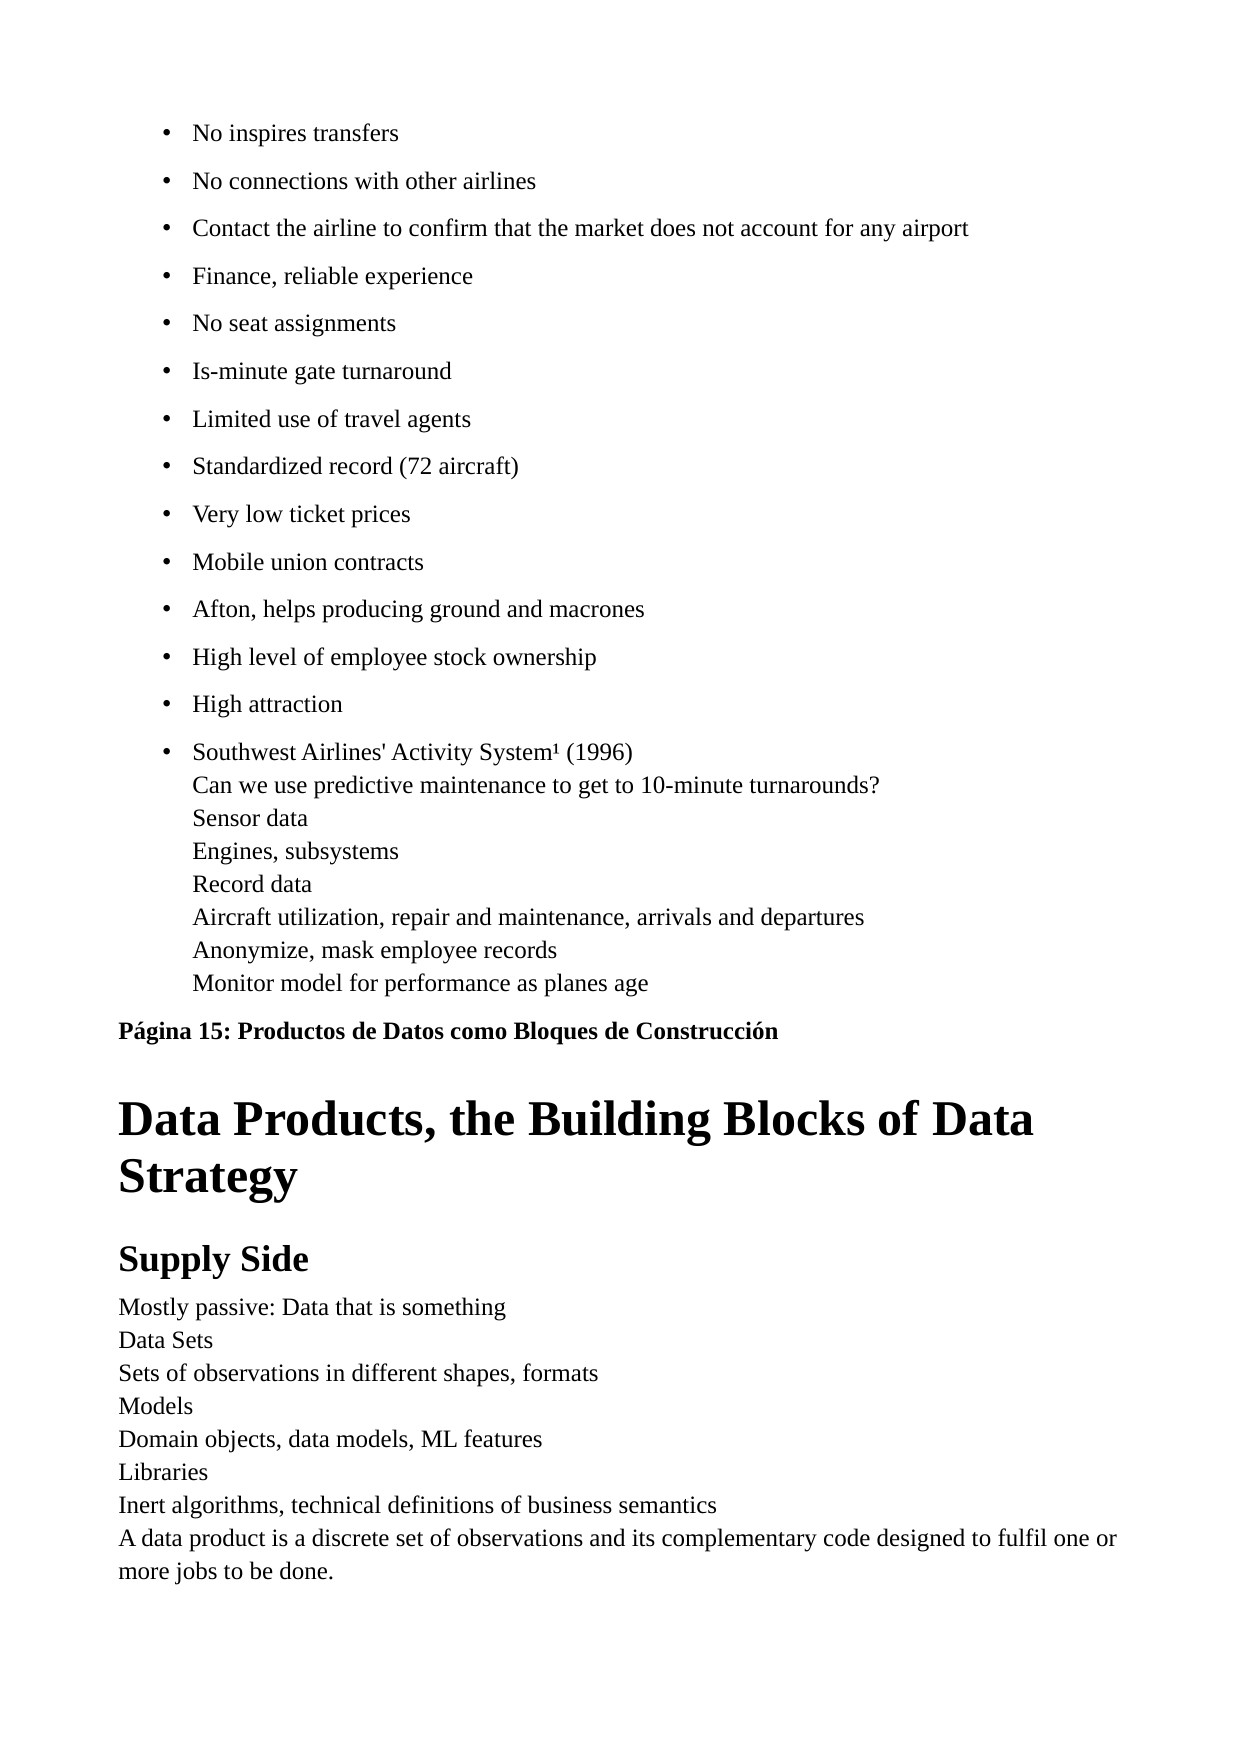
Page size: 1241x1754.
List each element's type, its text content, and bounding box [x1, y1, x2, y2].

subtitle Supply Side [118, 1237, 1122, 1280]
list Limited use of travel agents [162, 404, 1122, 432]
text Página 15: Productos de Datos como Bloques de Construcción [118, 1016, 1122, 1044]
list No seat assignments [162, 308, 1122, 337]
list No connections with other airlines [162, 166, 1122, 194]
text Mostly passive: Data that is something Data Sets Sets of observations in different shapes, formats Models Domain objects, data models, ML features Libraries Inert algorithms, technical definitions of business semantics A data product is a discrete set of observations and its complementary code designed to fulfil one or more jobs to be done. [118, 1292, 1122, 1585]
list Finance, reliable experience [162, 261, 1122, 290]
list Is-minute gate turnaround [162, 356, 1122, 385]
list Standardized record (72 aircraft) [162, 451, 1122, 480]
list Very low ticket prices [162, 499, 1122, 528]
list No inspires transfers [162, 118, 1122, 147]
list Mobile union contracts [162, 547, 1122, 575]
list High level of employee stock ownership [162, 642, 1122, 671]
list High attraction [162, 689, 1122, 718]
list Afton, helps producing ground and macrones [162, 594, 1122, 623]
subtitle Data Products, the Building Blocks of Data Strategy [118, 1088, 1122, 1203]
list Southwest Airlines' Activity System¹ (1996) Can we use predictive maintenance to get to 10-minute turnarounds? Sensor data Engines, subsystems Record data Aircraft utilization, repair and maintenance, arrivals and departures Anonymize, mask employee records Monitor model for performance as planes age [162, 737, 1122, 997]
list Contact the airline to confirm that the market does not account for any airport [162, 213, 1122, 242]
